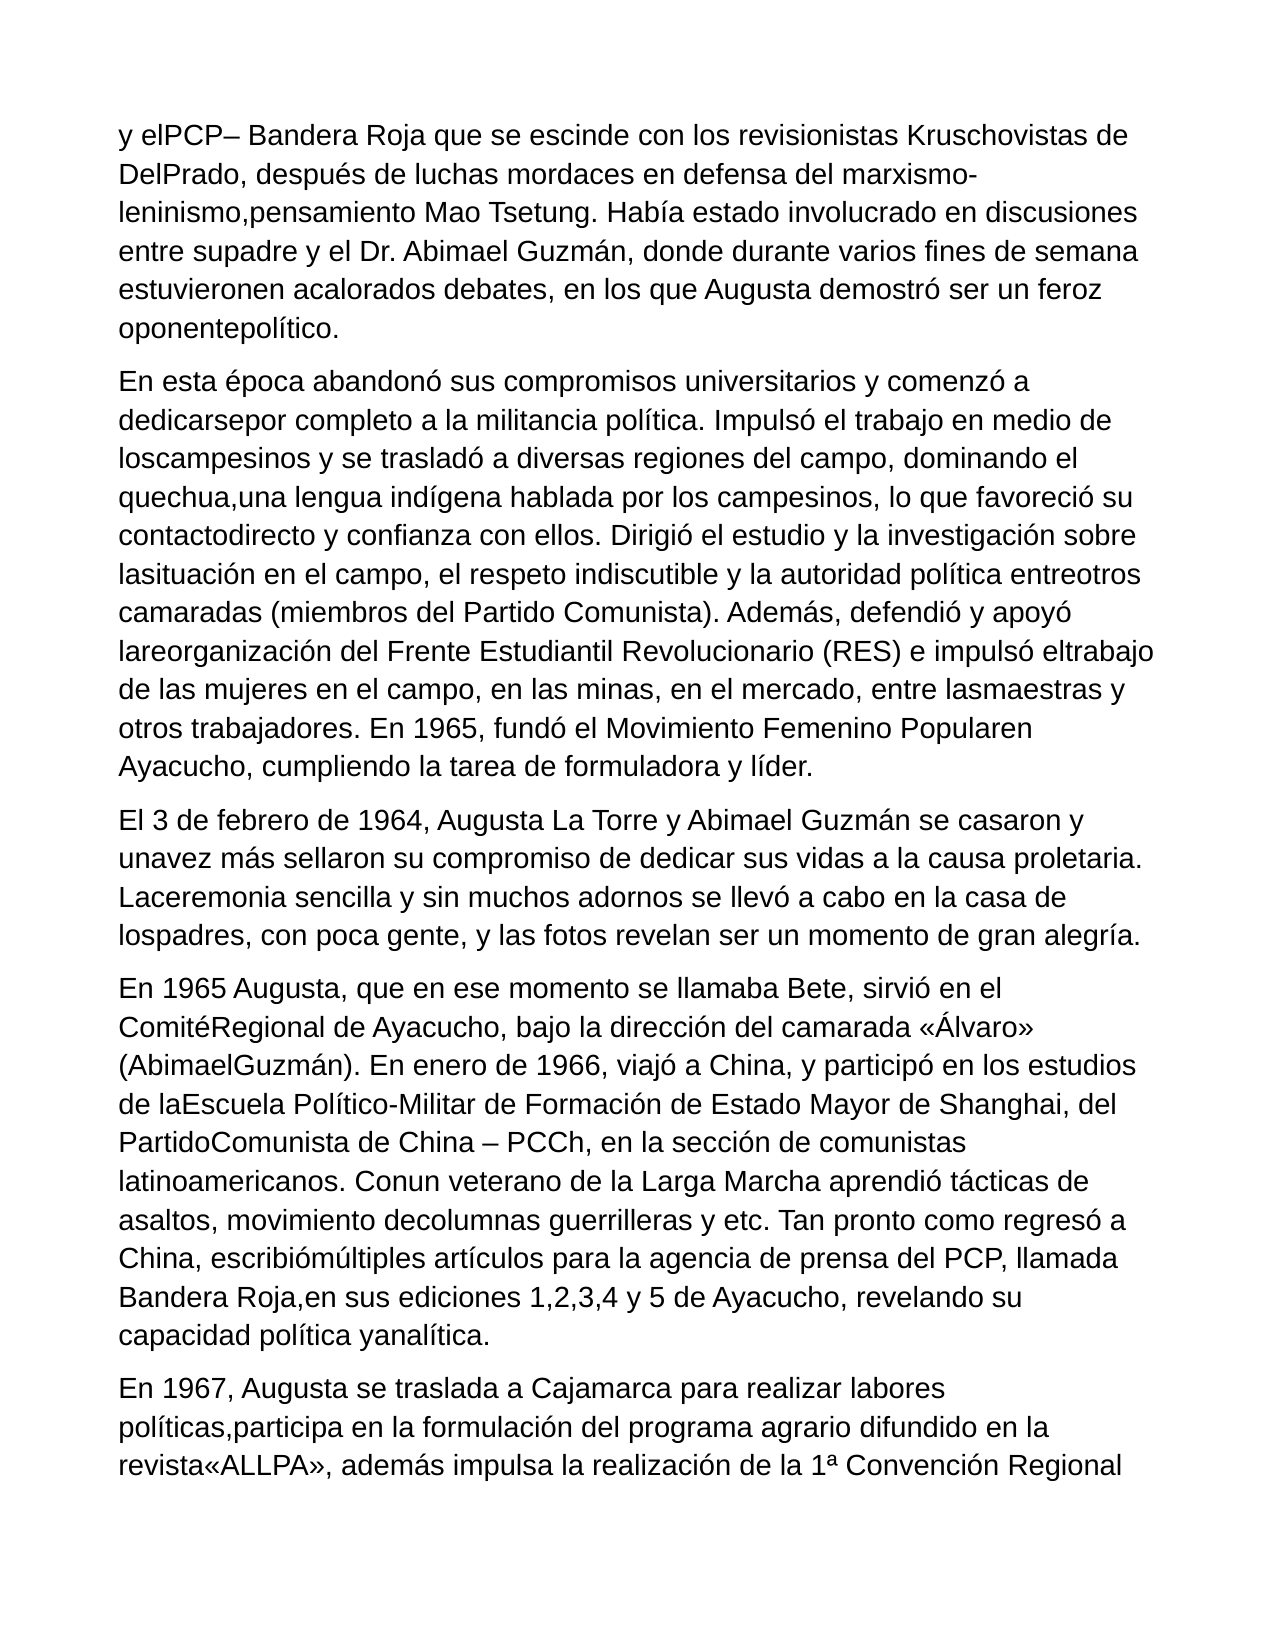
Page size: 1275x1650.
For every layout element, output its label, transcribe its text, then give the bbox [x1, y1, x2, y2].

text En esta época abandonó sus compromisos universitarios y comenzó a dedicarsepor completo a la militancia política. Impulsó el trabajo en medio de loscampesinos y se trasladó a diversas regiones del campo, dominando el quechua,una lengua indígena hablada por los campesinos, lo que favoreció su contactodirecto y confianza con ellos. Dirigió el estudio y la investigación sobre lasituación en el campo, el respeto indiscutible y la autoridad política entreotros camaradas (miembros del Partido Comunista). Además, defendió y apoyó lareorganización del Frente Estudiantil Revolucionario (RES) e impulsó eltrabajo de las mujeres en el campo, en las minas, en el mercado, entre lasmaestras y otros trabajadores. En 1965, fundó el Movimiento Femenino Popularen Ayacucho, cumpliendo la tarea de formuladora y líder. [118, 364, 1157, 783]
text y elPCP– Bandera Roja que se escinde con los revisionistas Kruschovistas de DelPrado, después de luchas mordaces en defensa del marxismo-leninismo,pensamiento Mao Tsetung. Había estado involucrado en discusiones entre supadre y el Dr. Abimael Guzmán, donde durante varios fines de semana estuvieronen acalorados debates, en los que Augusta demostró ser un feroz oponentepolítico. [118, 118, 1157, 344]
text En 1967, Augusta se traslada a Cajamarca para realizar labores políticas,participa en la formulación del programa agrario difundido en la revista«ALLPA», además impulsa la realización de la 1ª Convención Regional [118, 1371, 1157, 1482]
text El 3 de febrero de 1964, Augusta La Torre y Abimael Guzmán se casaron y unavez más sellaron su compromiso de dedicar sus vidas a la causa proletaria. Laceremonia sencilla y sin muchos adornos se llevó a cabo en la casa de lospadres, con poca gente, y las fotos revelan ser un momento de gran alegría. [118, 802, 1157, 952]
text En 1965 Augusta, que en ese momento se llamaba Bete, sirvió en el ComitéRegional de Ayacucho, bajo la dirección del camarada «Álvaro» (AbimaelGuzmán). En enero de 1966, viajó a China, y participó en los estudios de laEscuela Político-Militar de Formación de Estado Mayor de Shanghai, del PartidoComunista de China – PCCh, en la sección de comunistas latinoamericanos. Conun veterano de la Larga Marcha aprendió tácticas de asaltos, movimiento decolumnas guerrilleras y etc. Tan pronto como regresó a China, escribiómúltiples artículos para la agencia de prensa del PCP, llamada Bandera Roja,en sus ediciones 1,2,3,4 y 5 de Ayacucho, revelando su capacidad política yanalítica. [118, 971, 1157, 1352]
